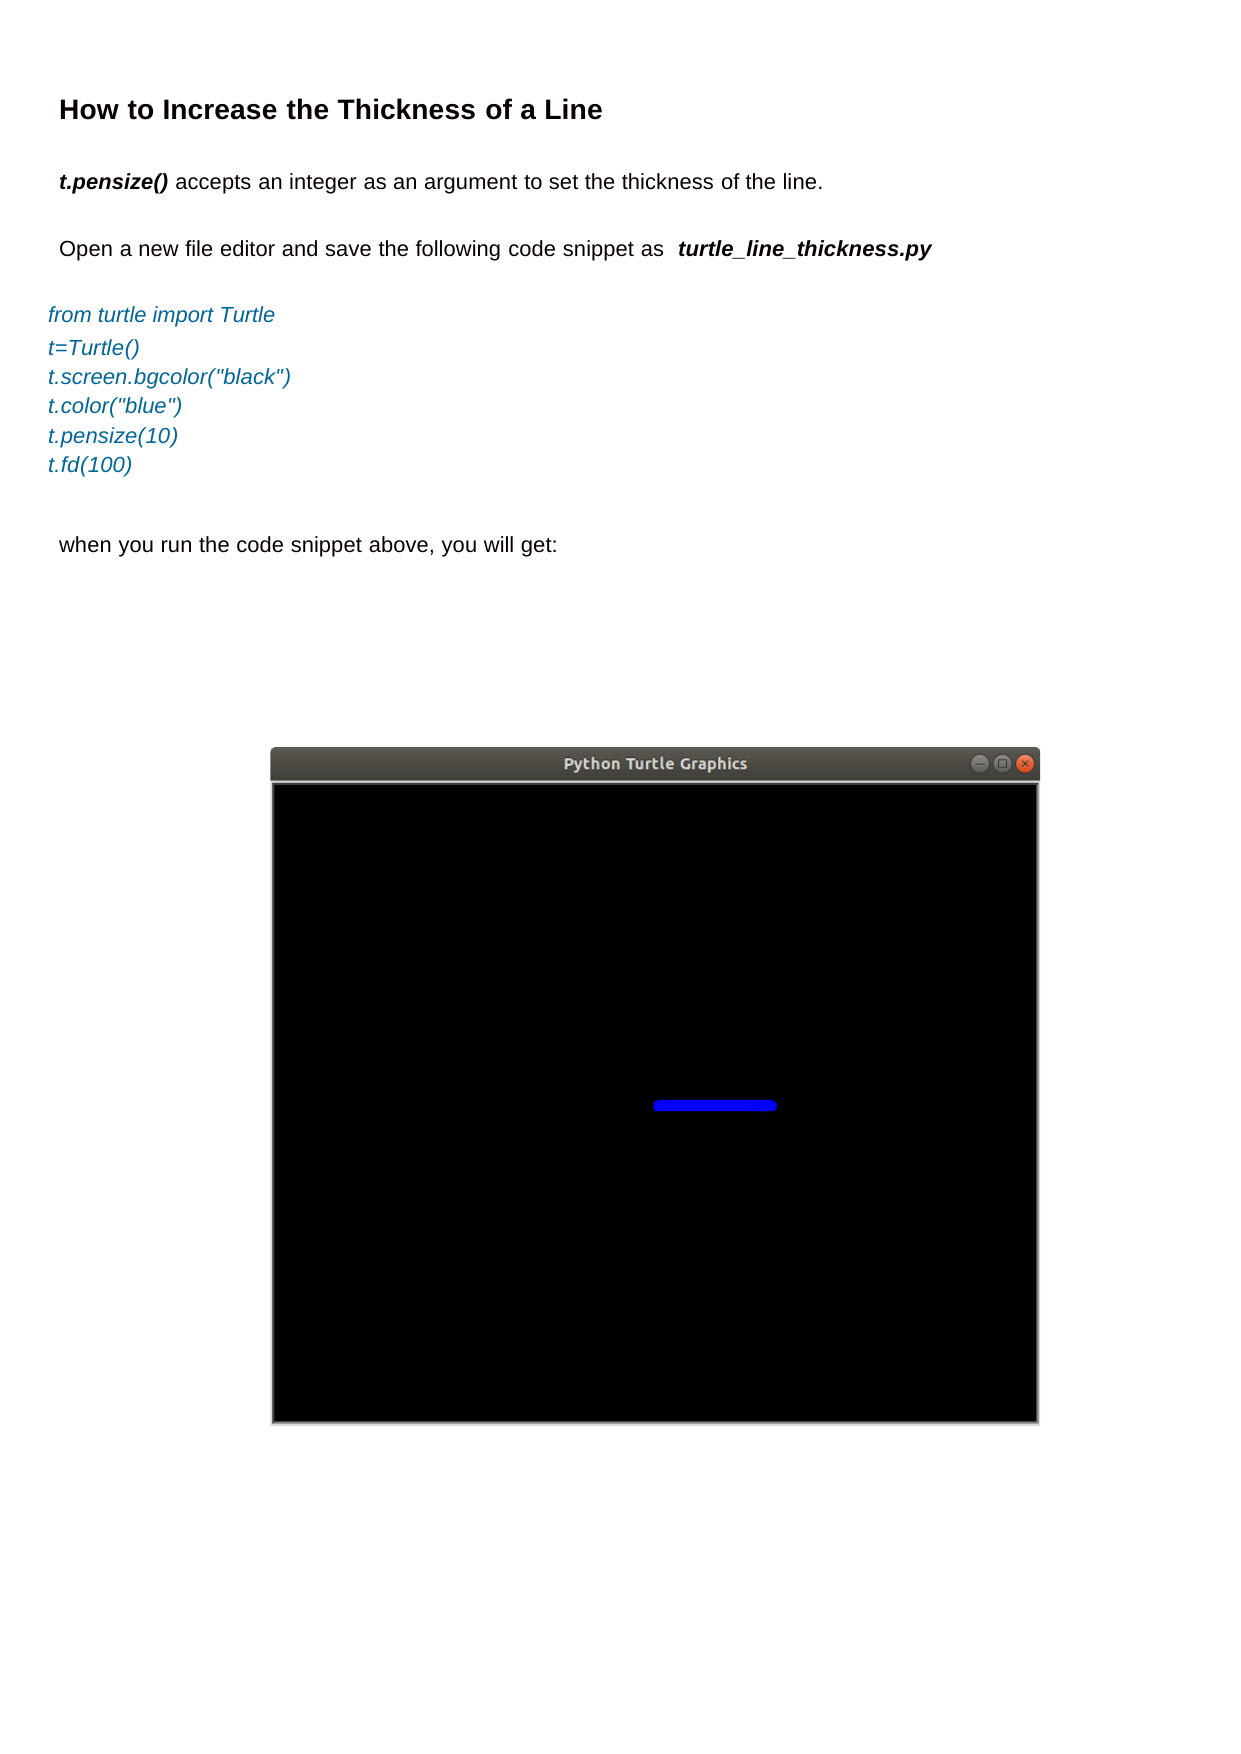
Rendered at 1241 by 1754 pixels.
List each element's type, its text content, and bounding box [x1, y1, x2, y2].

text when you run the code snippet above, you will get: [59, 532, 1194, 557]
text t.color("blue") [48, 393, 1194, 418]
text from turtle import Turtle [48, 302, 1194, 327]
text Open a new file editor and save the following code snippet as turtle_line_thickness.py [59, 236, 1194, 261]
text t=Turtle() [48, 334, 1194, 360]
text t.pensize(10) [48, 423, 1194, 448]
text How to Increase the Thickness of a Line [59, 93, 1194, 125]
text t.fd(100) [48, 452, 1194, 477]
picture [270, 747, 1041, 1426]
text t.pensize() accepts an integer as an argument to set the thickness of the line. [59, 168, 1194, 194]
text t.screen.bgcolor("black") [48, 364, 1194, 389]
